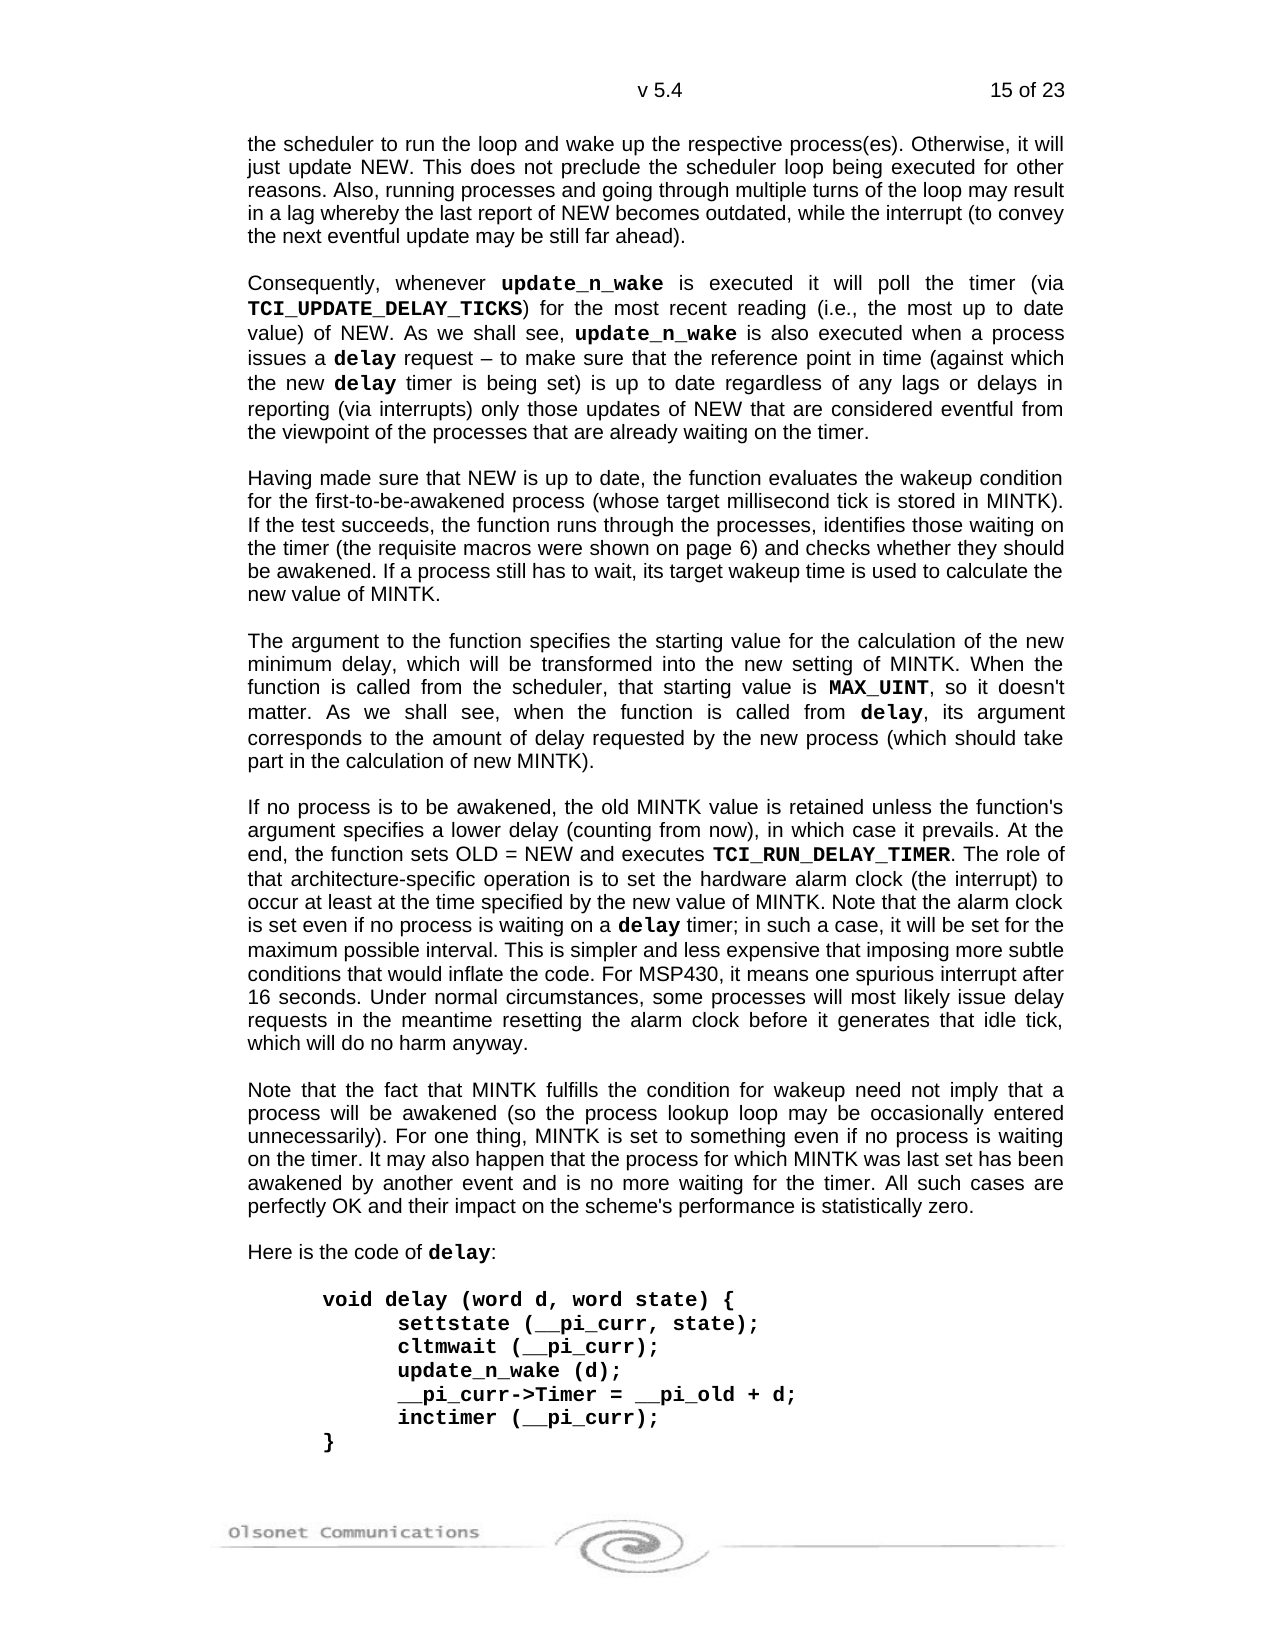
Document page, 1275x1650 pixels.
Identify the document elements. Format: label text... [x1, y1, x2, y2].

text The argument to the function specifies the starting value for the calculation of the new minimum delay, which will be transformed into the new setting of MINTK. When the function is called from the scheduler, that starting value is MAX_UINT, so it doesn't matter. As we shall see, when the function is called from delay, its argument corresponds to the amount of delay requested by the new process (which should take part in the calculation of new MINTK). [247, 629, 1065, 772]
text If no process is to be awakened, the old MINTK value is retained unless the function's argument specifies a lower delay (counting from now), in which case it prevails. At the end, the function sets OLD = NEW and executes TCI_RUN_DELAY_TIMER. The role of that architecture-specific operation is to set the hardware alarm clock (the interrupt) to occur at least at the time specified by the new value of MINTK. Note that the alarm clock is set even if no process is waiting on a delay timer; in such a case, it will be set for the maximum possible interval. This is simpler and less expensive that imposing more subtle conditions that would inflate the code. For MSP430, it means one spurious interrupt after 16 seconds. Under normal circumstances, some processes will most likely issue delay requests in the meantime resetting the alarm clock before it generates that idle tick, which will do no harm anyway. [247, 796, 1065, 1055]
text Here is the code of delay: [247, 1241, 1065, 1266]
text the scheduler to run the loop and wake up the respective process(es). Otherwise, it will just update NEW. This does not preclude the scheduler loop being executed for other reasons. Also, running processes and going through multiple turns of the loop may result in a lag whereby the last report of NEW becomes outdated, while the interrupt (to convey the next eventful update may be still far ahead). [247, 132, 1065, 248]
text void delay (word d, word state) { [247, 1289, 1065, 1313]
text Having made sure that NEW is up to date, the function evaluates the wakeup condition for the first-to-be-awakened process (whose target millisecond tick is stored in MINTK). If the test succeeds, the function runs through the processes, identifies those waiting on the timer (the requisite macros were shown on page 6) and checks whether they should be awakened. If a process still has to wait, its target wakeup time is used to calculate the new value of MINTK. [247, 467, 1065, 606]
text } [247, 1431, 1065, 1455]
text settstate (__pi_curr, state); [247, 1313, 1065, 1336]
text Consequently, whenever update_n_wake is executed it will poll the timer (via TCI_UPDATE_DELAY_TICKS) for the most recent reading (i.e., the most up to date value) of NEW. As we shall see, update_n_wake is also executed when a process issues a delay request – to make sure that the reference point in time (against which the new delay timer is being set) is up to date regardless of any lags or delays in reporting (via interrupts) only those updates of NEW that are considered eventful from the viewpoint of the processes that are already waiting on the timer. [247, 272, 1065, 443]
text update_n_wake (d); [247, 1360, 1065, 1384]
text inctimer (__pi_curr); [247, 1407, 1065, 1431]
text Note that the fact that MINTK fulfills the condition for wakeup need not imply that a process will be awakened (so the process lookup loop may be occasionally entered unnecessarily). For one thing, MINTK is set to something even if no process is waiting on the timer. It may also happen that the process for which MINTK was last set has been awakened by another event and is no more waiting for the timer. All such cases are perfectly OK and their impact on the scheme's performance is statistically zero. [247, 1078, 1065, 1218]
text __pi_curr->Timer = __pi_old + d; [247, 1384, 1065, 1407]
picture [210, 1504, 1065, 1596]
text cltmwait (__pi_curr); [247, 1336, 1065, 1360]
